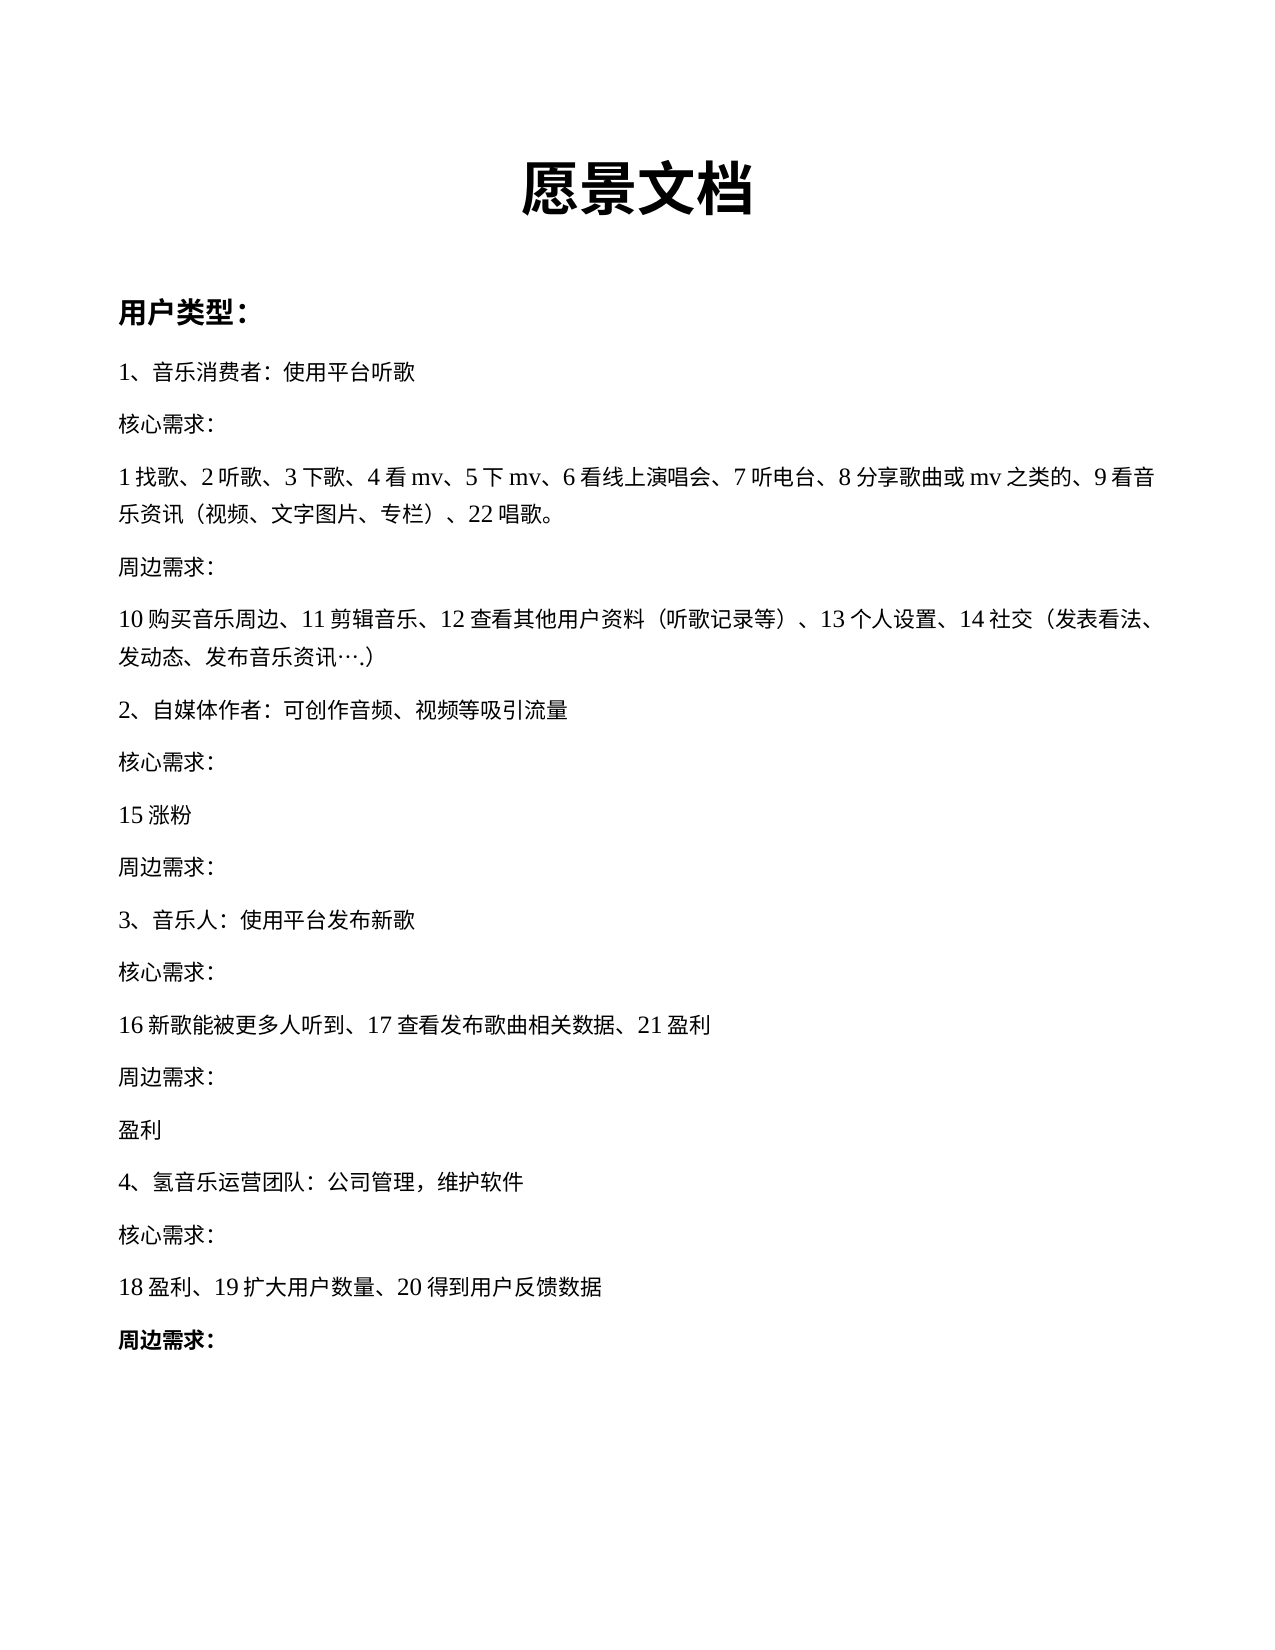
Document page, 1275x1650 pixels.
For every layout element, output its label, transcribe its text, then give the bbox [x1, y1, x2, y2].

text 1找歌、2听歌、3下歌、4看mv、5下mv、6看线上演唱会、7听电台、8分享歌曲或mv之类的、9看音乐资讯（视频、文字图片、专栏）、22唱歌。 [118, 459, 1157, 529]
text 盈利 [118, 1113, 1157, 1144]
text 用户类型： [118, 289, 1157, 331]
text 周边需求： [118, 1060, 1157, 1092]
text 周边需求： [118, 550, 1157, 582]
text 周边需求： [118, 1323, 1157, 1354]
text 2、自媒体作者：可创作音频、视频等吸引流量 [118, 693, 1157, 724]
text 核心需求： [118, 407, 1157, 439]
text 18盈利、19扩大用户数量、20得到用户反馈数据 [118, 1270, 1157, 1302]
text 16新歌能被更多人听到、17查看发布歌曲相关数据、21盈利 [118, 1008, 1157, 1039]
title 愿景文档 [118, 143, 1157, 228]
text 核心需求： [118, 745, 1157, 777]
text 4、氢音乐运营团队：公司管理，维护软件 [118, 1165, 1157, 1197]
text 核心需求： [118, 1218, 1157, 1249]
text 10购买音乐周边、11剪辑音乐、12查看其他用户资料（听歌记录等）、13个人设置、14社交（发表看法、发动态、发布音乐资讯….） [118, 602, 1157, 672]
text 周边需求： [118, 850, 1157, 882]
text 3、音乐人：使用平台发布新歌 [118, 903, 1157, 934]
text 1、音乐消费者：使用平台听歌 [118, 354, 1157, 386]
text 15涨粉 [118, 798, 1157, 829]
text 核心需求： [118, 955, 1157, 987]
